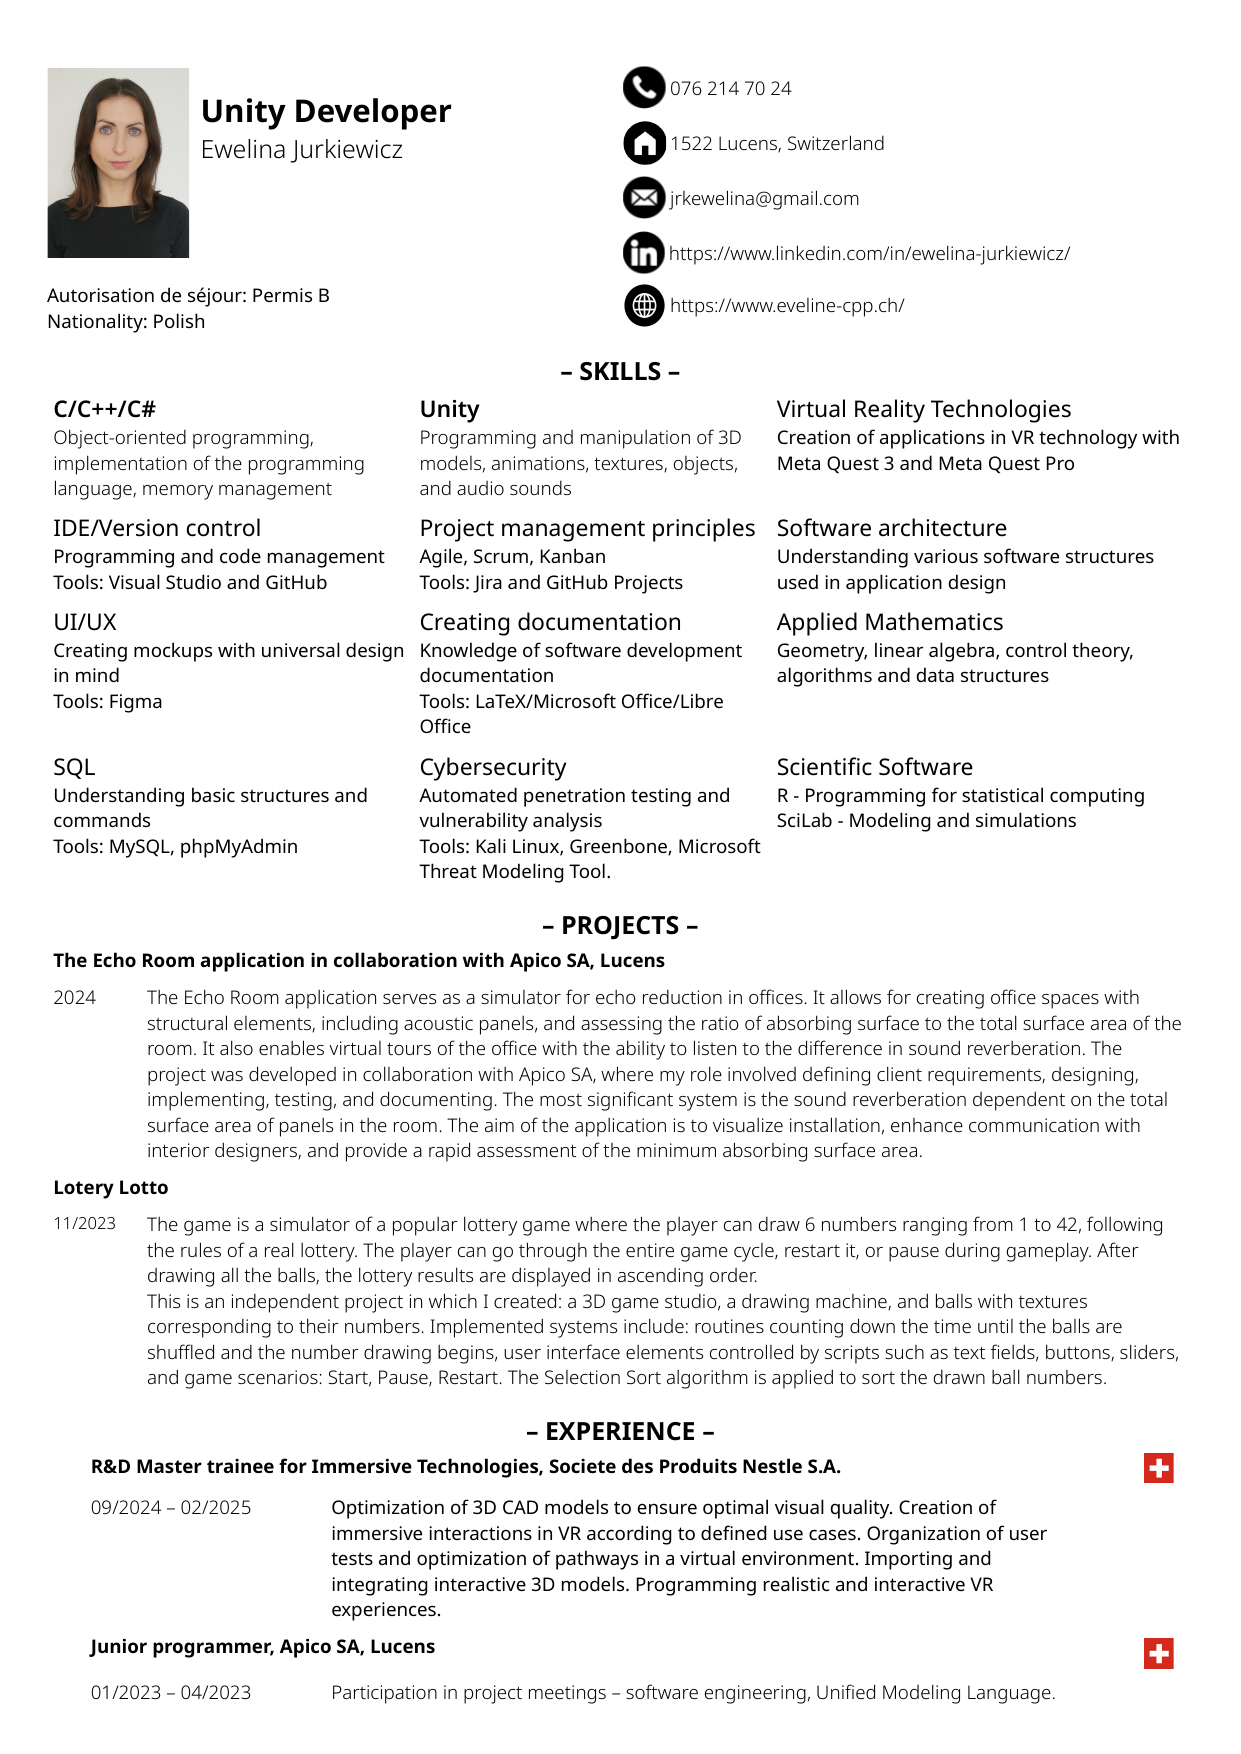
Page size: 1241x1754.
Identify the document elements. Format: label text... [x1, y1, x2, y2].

table_cell Participation in project meetings – software engineering, Unified Modeling Language. [288, 1674, 1087, 1720]
picture [47, 68, 190, 258]
table_header 076 214 70 24 [620, 60, 1193, 115]
table_cell [1087, 1628, 1193, 1674]
table_cell Project management principles Agile, Scrum, Kanban Tools: Jira and GitHub Projects [414, 507, 771, 600]
table_cell 01/2023 – 04/2023 [47, 1674, 288, 1720]
table_cell Junior programmer, Apico SA, Lucens [47, 1628, 1087, 1674]
table_header R&D Master trainee for Immersive Technologies, Societe des Produits Nestle S.A. [47, 1448, 1087, 1488]
table_cell Scientific Software R - Programming for statistical computing SciLab - Modeling and simulations [771, 745, 1193, 890]
table_cell jrkewelina@gmail.com [620, 170, 1193, 225]
table_cell Applied Mathematics Geometry, linear algebra, control theory, algorithms and data structures [771, 600, 1193, 745]
table_cell Creating documentation Knowledge of software development documentation Tools: LaTeX/Microsoft Office/Libre Office [414, 600, 771, 745]
list – PROJECTS – [47, 908, 1193, 942]
table_cell Optimization of 3D CAD models to ensure optimal visual quality. Creation of immersive interactions in VR according to defined use cases. Organization of user tests and optimization of pathways in a virtual environment. Importing and integrating interactive 3D models. Programming realistic and interactive VR experiences. [288, 1489, 1087, 1628]
table_cell Lotery Lotto [47, 1169, 1193, 1206]
table_header Virtual Reality Technologies Creation of applications in VR technology with Meta Quest 3 and Meta Quest Pro [771, 387, 1193, 507]
table_cell The Echo Room application serves as a simulator for echo reduction in offices. It allows for creating office spaces with structural elements, including acoustic panels, and assessing the ratio of absorbing surface to the total surface area of the room. It also enables virtual tours of the office with the ability to listen to the difference in sound reverberation. The project was developed in collaboration with Apico SA, where my role involved defining client requirements, designing, implementing, testing, and documenting. The most significant system is the sound reverberation dependent on the total surface area of panels in the room. The aim of the application is to visualize installation, enhance communication with interior designers, and provide a rapid assessment of the minimum absorbing surface area. [141, 979, 1193, 1169]
picture [622, 175, 667, 220]
table_header Unity Programming and manipulation of 3D models, animations, textures, objects, and audio sounds [414, 387, 771, 507]
table_header C/C++/C# Object-oriented programming, implementation of the programming language, memory management [47, 387, 413, 507]
picture [623, 121, 667, 165]
table_cell 1522 Lucens, Switzerland [620, 115, 1193, 170]
table_header Unity Developer Ewelina Jurkiewicz [47, 60, 620, 280]
table_cell SQL Understanding basic structures and commands Tools: MySQL, phpMyAdmin [47, 745, 413, 890]
table_header The Echo Room application in collaboration with Apico SA, Lucens [47, 942, 1193, 979]
table_cell 2024 [47, 979, 141, 1169]
table_cell UI/UX Creating mockups with universal design in mind Tools: Figma [47, 600, 413, 745]
table_cell IDE/Version control Programming and code management Tools: Visual Studio and GitHub [47, 507, 413, 600]
table_cell 11/2023 [47, 1206, 141, 1396]
table_cell https://www.linkedin.com/in/ewelina-jurkiewicz/ [620, 225, 1193, 280]
table_cell [1087, 1674, 1193, 1720]
picture [622, 230, 666, 275]
picture [1144, 1453, 1174, 1483]
table_cell https://www.eveline-cpp.ch/ [620, 280, 1193, 336]
table_cell 09/2024 – 02/2025 [47, 1489, 288, 1628]
list – SKILLS – [47, 353, 1193, 387]
table_cell The game is a simulator of a popular lottery game where the player can draw 6 numbers ranging from 1 to 42, following the rules of a real lottery. The player can go through the entire game cycle, restart it, or pause during gameplay. After drawing all the balls, the lottery results are displayed in ascending order. This is an independent project in which I created: a 3D game studio, a drawing machine, and balls with textures corresponding to their numbers. Implemented systems include: routines counting down the time until the balls are shuffled and the number drawing begins, user interface elements controlled by scripts such as text fields, buttons, sliders, and game scenarios: Start, Pause, Restart. The Selection Sort algorithm is applied to sort the drawn ball numbers. [141, 1206, 1193, 1396]
table_cell Autorisation de séjour: Permis B Nationality: Polish [47, 280, 620, 336]
picture [622, 65, 667, 110]
list – EXPERIENCE – [47, 1413, 1193, 1448]
picture [1144, 1638, 1174, 1669]
table_cell [1087, 1489, 1193, 1628]
table_cell Cybersecurity Automated penetration testing and vulnerability analysis Tools: Kali Linux, Greenbone, Microsoft Threat Modeling Tool. [414, 745, 771, 890]
table_header [1087, 1448, 1193, 1488]
table_cell Software architecture Understanding various software structures used in application design [771, 507, 1193, 600]
